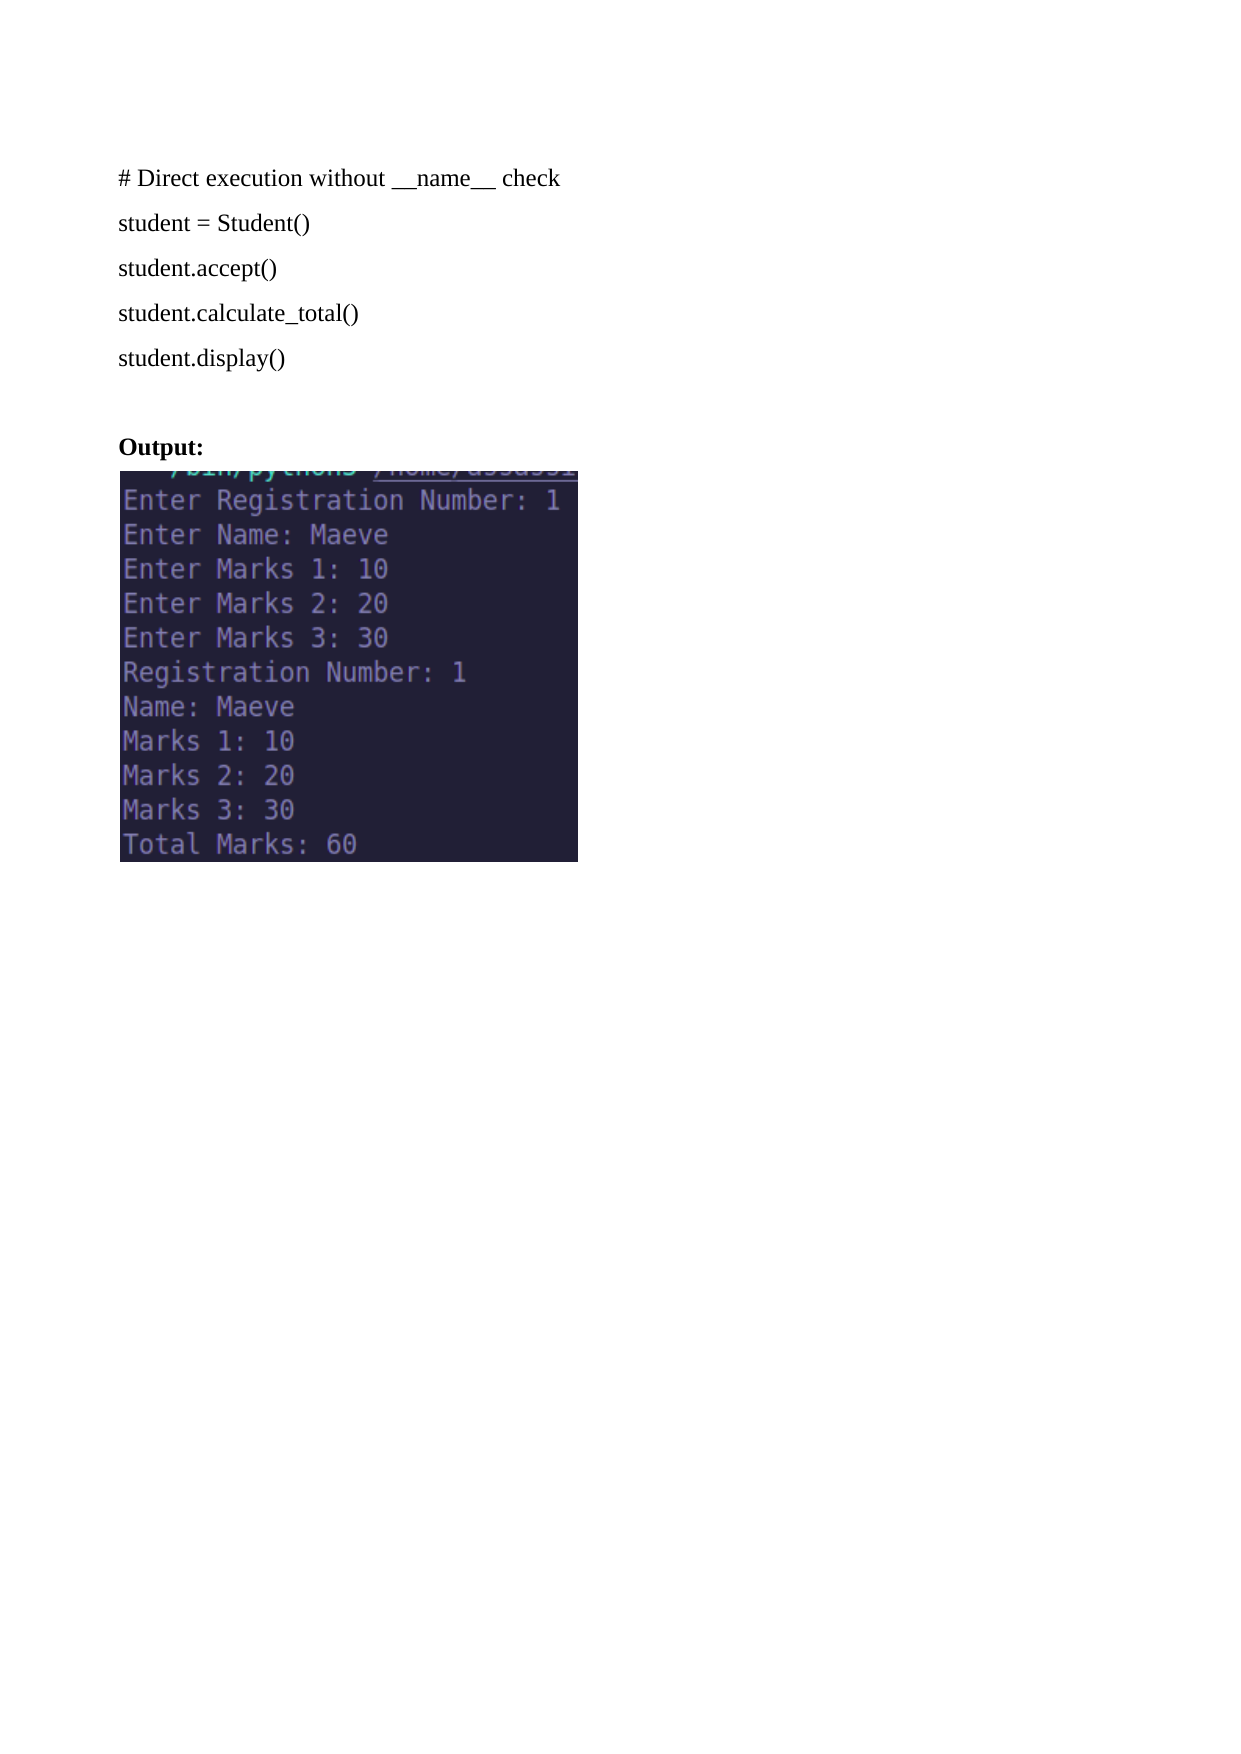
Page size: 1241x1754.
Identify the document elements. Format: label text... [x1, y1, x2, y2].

text Output: [118, 432, 1122, 461]
text # Direct execution without __name__ check [118, 163, 1122, 192]
text student = Student() [118, 208, 1122, 237]
picture [120, 471, 578, 862]
text student.calculate_total() [118, 298, 1122, 326]
text student.accept() [118, 253, 1122, 282]
text student.display() [118, 343, 1122, 371]
